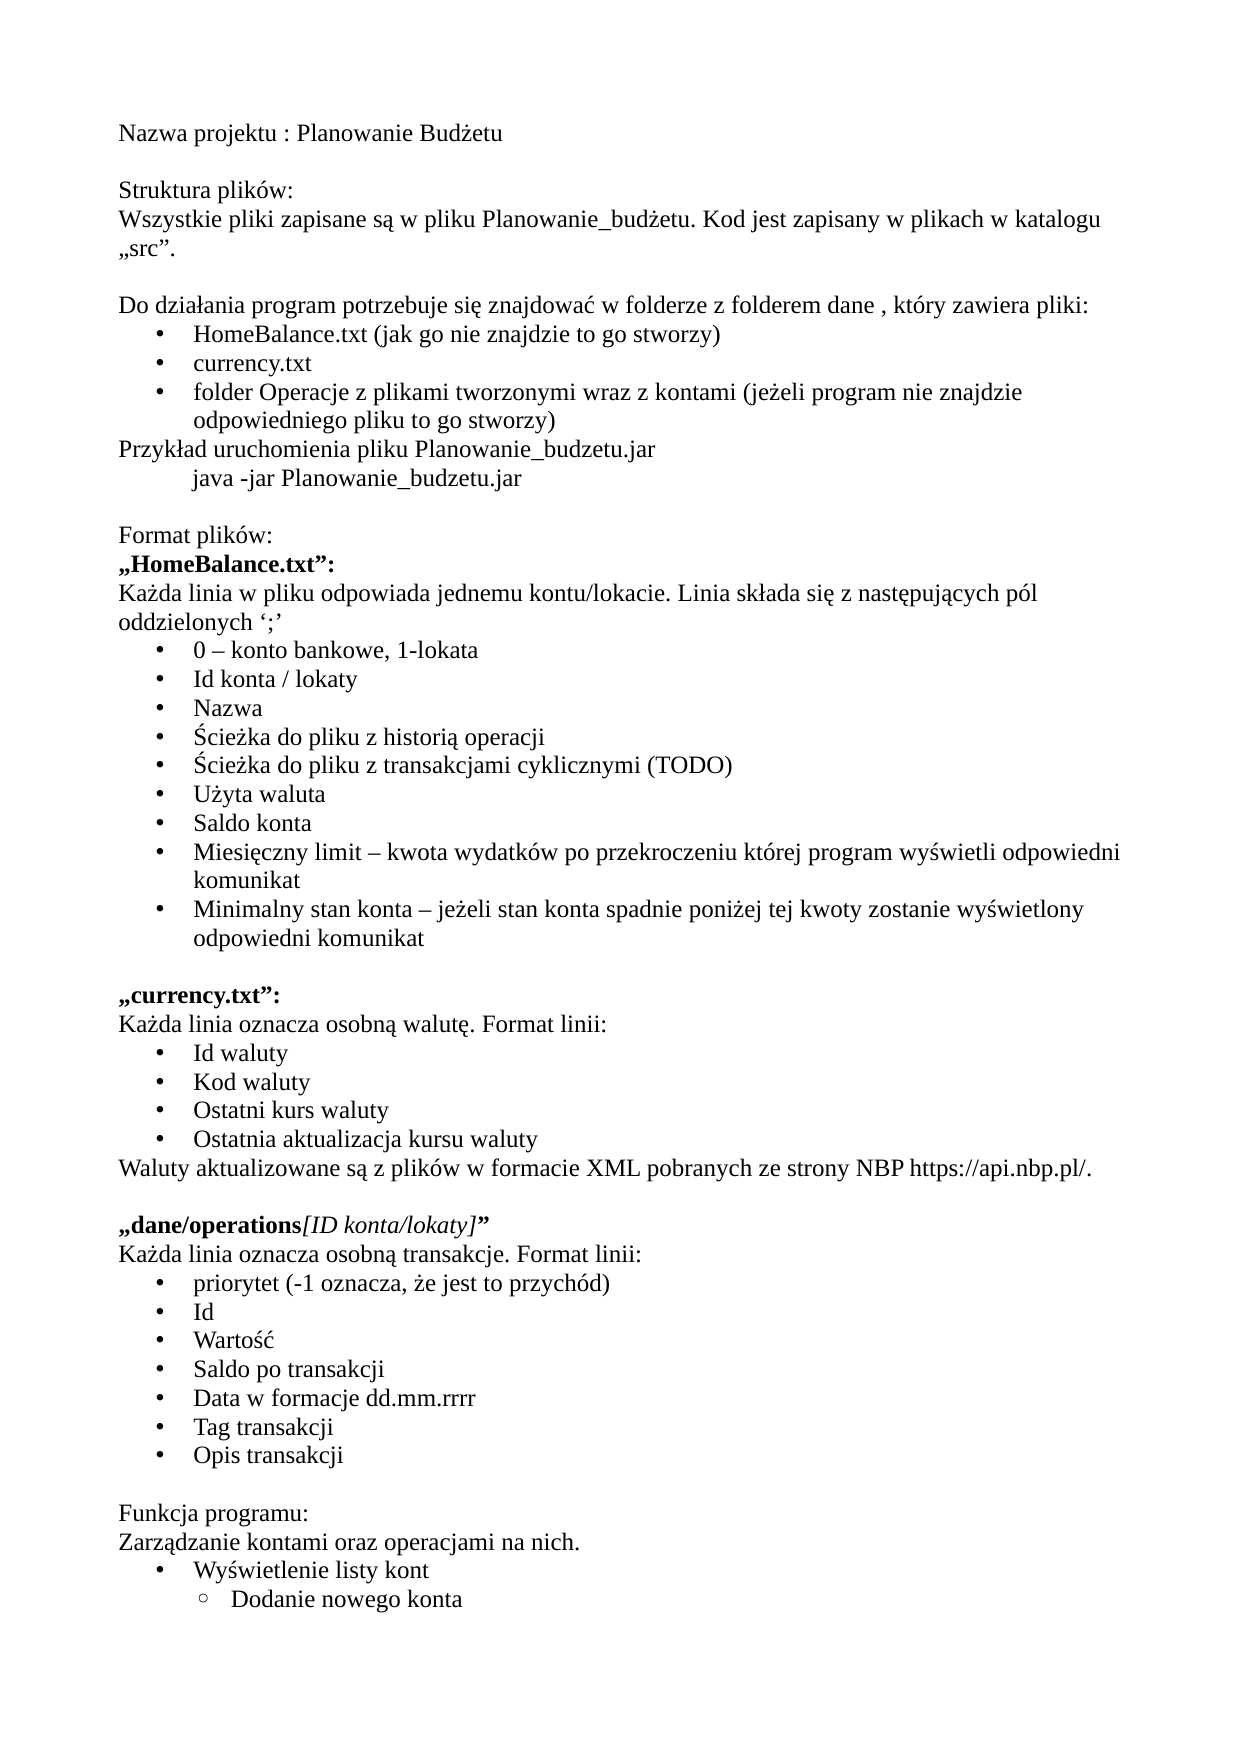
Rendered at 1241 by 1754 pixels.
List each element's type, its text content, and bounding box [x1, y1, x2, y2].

list Saldo konta [156, 808, 1122, 837]
list Ścieżka do pliku z transakcjami cyklicznymi (TODO) [156, 751, 1122, 779]
list Kod waluty [156, 1067, 1122, 1096]
list Ostatnia aktualizacja kursu waluty [156, 1124, 1122, 1153]
list folder Operacje z plikami tworzonymi wraz z kontami (jeżeli program nie znajdzie odpowiedniego pliku to go stworzy) [156, 377, 1122, 434]
text Każda linia oznacza osobną transakcje. Format linii: [118, 1239, 1122, 1268]
list Data w formacje dd.mm.rrrr [156, 1383, 1122, 1412]
text Format plików: [118, 521, 1122, 549]
list Użyta waluta [156, 779, 1122, 808]
list Wyświetlenie listy kont [156, 1556, 1122, 1584]
text Każda linia w pliku odpowiada jednemu kontu/lokacie. Linia składa się z następujących pól oddzielonych ‘;’ [118, 578, 1122, 636]
list Id waluty [156, 1038, 1122, 1067]
text „dane/operations[ID konta/lokaty]” [118, 1211, 1122, 1239]
text Wszystkie pliki zapisane są w pliku Planowanie_budżetu. Kod jest zapisany w plikach w katalogu „src”. [118, 204, 1122, 262]
text Struktura plików: [118, 176, 1122, 204]
list Id [156, 1297, 1122, 1326]
text java -jar Planowanie_budzetu.jar [118, 463, 1122, 492]
list HomeBalance.txt (jak go nie znajdzie to go stworzy) [156, 319, 1122, 348]
text Funkcja programu: [118, 1498, 1122, 1527]
text Waluty aktualizowane są z plików w formacie XML pobranych ze strony NBP https://api.nbp.pl/. [118, 1153, 1122, 1182]
list Saldo po transakcji [156, 1354, 1122, 1383]
list Miesięczny limit – kwota wydatków po przekroczeniu której program wyświetli odpowiedni komunikat [156, 837, 1122, 894]
list Opis transakcji [156, 1441, 1122, 1469]
list Minimalny stan konta – jeżeli stan konta spadnie poniżej tej kwoty zostanie wyświetlony odpowiedni komunikat [156, 894, 1122, 952]
text Przykład uruchomienia pliku Planowanie_budzetu.jar [118, 434, 1122, 463]
list Wartość [156, 1326, 1122, 1354]
text „HomeBalance.txt”: [118, 549, 1122, 578]
text Nazwa projektu : Planowanie Budżetu [118, 118, 1122, 147]
text Zarządzanie kontami oraz operacjami na nich. [118, 1527, 1122, 1556]
list Ścieżka do pliku z historią operacji [156, 722, 1122, 751]
list priorytet (-1 oznacza, że jest to przychód) [156, 1268, 1122, 1297]
text Do działania program potrzebuje się znajdować w folderze z folderem dane , który zawiera pliki: [118, 291, 1122, 319]
list Nazwa [156, 693, 1122, 722]
text „currency.txt”: [118, 981, 1122, 1009]
list 0 – konto bankowe, 1-lokata [156, 636, 1122, 664]
text Każda linia oznacza osobną walutę. Format linii: [118, 1009, 1122, 1038]
list Tag transakcji [156, 1412, 1122, 1441]
list Id konta / lokaty [156, 664, 1122, 693]
list Ostatni kurs waluty [156, 1096, 1122, 1124]
list Dodanie nowego konta [193, 1584, 1122, 1613]
list currency.txt [156, 348, 1122, 377]
